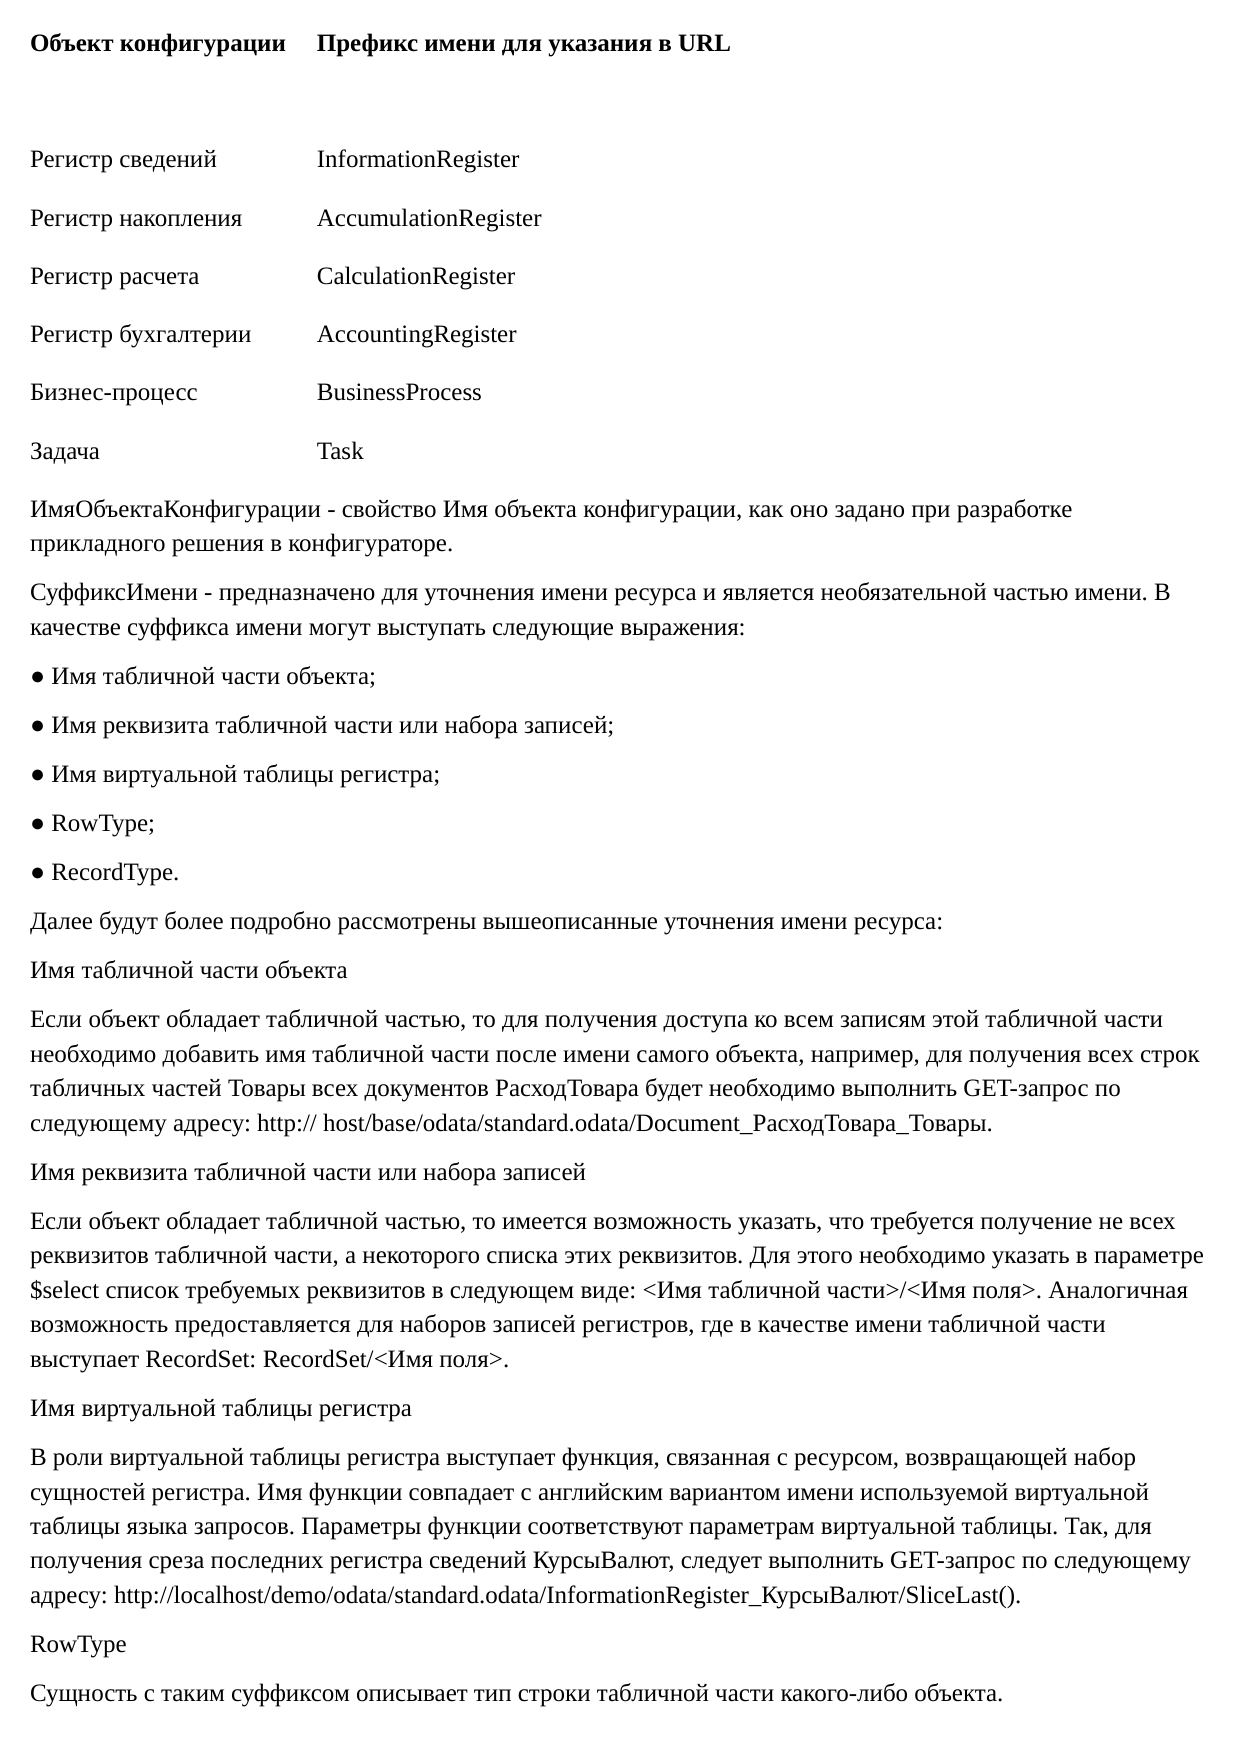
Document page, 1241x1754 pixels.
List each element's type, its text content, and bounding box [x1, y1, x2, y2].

text Сущность с таким суффиксом описывает тип строки табличной части какого-либо объекта. [30, 1678, 1211, 1707]
text ● Имя реквизита табличной части или набора записей; [30, 710, 1211, 739]
text ● RowType; [30, 808, 1211, 837]
table_cell InformationRegister [317, 145, 734, 203]
text ● RecordType. [30, 857, 1211, 886]
table_cell [317, 86, 734, 144]
text Если объект обладает табличной частью, то имеется возможность указать, что требуется получение не всех реквизитов табличной части, а некоторого списка этих реквизитов. Для этого необходимо указать в параметре $select список требуемых реквизитов в следующем виде: <Имя табличной части>/<Имя поля>. Аналогичная возможность предоставляется для наборов записей регистров, где в качестве имени табличной части выступает RecordSet: RecordSet/<Имя поля>. [30, 1206, 1211, 1373]
text Далее будут более подробно рассмотрены вышеописанные уточнения имени ресурса: [30, 906, 1211, 935]
table_cell CalculationRegister [317, 261, 734, 319]
text СуффиксИмени ‑ предназначено для уточнения имени ресурса и является необязательной частью имени. В качестве суффикса имени могут выступать следующие выражения: [30, 577, 1211, 641]
table_cell Регистр накопления [30, 203, 317, 261]
table_cell Бизнес-процесс [30, 378, 317, 436]
table_cell Регистр сведений [30, 145, 317, 203]
table_cell AccumulationRegister [317, 203, 734, 261]
text RowType [30, 1629, 1211, 1658]
text ● Имя виртуальной таблицы регистра; [30, 759, 1211, 788]
table_header Объект конфигурации [30, 28, 317, 86]
table_cell Задача [30, 436, 317, 494]
text Имя реквизита табличной части или набора записей [30, 1157, 1211, 1186]
table_header Префикс имени для указания в URL [317, 28, 734, 86]
text Имя виртуальной таблицы регистра [30, 1393, 1211, 1422]
table_cell [30, 86, 317, 144]
table_cell BusinessProcess [317, 378, 734, 436]
text Если объект обладает табличной частью, то для получения доступа ко всем записям этой табличной части необходимо добавить имя табличной части после имени самого объекта, например, для получения всех строк табличных частей Товары всех документов РасходТовара будет необходимо выполнить GET-запрос по следующему адресу: http:// host/base/odata/standard.odata/Document_РасходТовара_Товары. [30, 1004, 1211, 1137]
table_cell Task [317, 436, 734, 494]
text ● Имя табличной части объекта; [30, 661, 1211, 690]
text ИмяОбъектаКонфигурации ‑ свойство Имя объекта конфигурации, как оно задано при разработке прикладного решения в конфигураторе. [30, 494, 1211, 557]
text Имя табличной части объекта [30, 955, 1211, 984]
table_cell Регистр бухгалтерии [30, 319, 317, 377]
table_cell AccountingRegister [317, 319, 734, 377]
text В роли виртуальной таблицы регистра выступает функция, связанная с ресурсом, возвращающей набор сущностей регистра. Имя функции совпадает с английским вариантом имени используемой виртуальной таблицы языка запросов. Параметры функции соответствуют параметрам виртуальной таблицы. Так, для получения среза последних регистра сведений КурсыВалют, следует выполнить GET-запрос по следующему адресу: http://localhost/demo/odata/standard.odata/InformationRegister_КурсыВалют/SliceLast(). [30, 1442, 1211, 1609]
table_cell Регистр расчета [30, 261, 317, 319]
